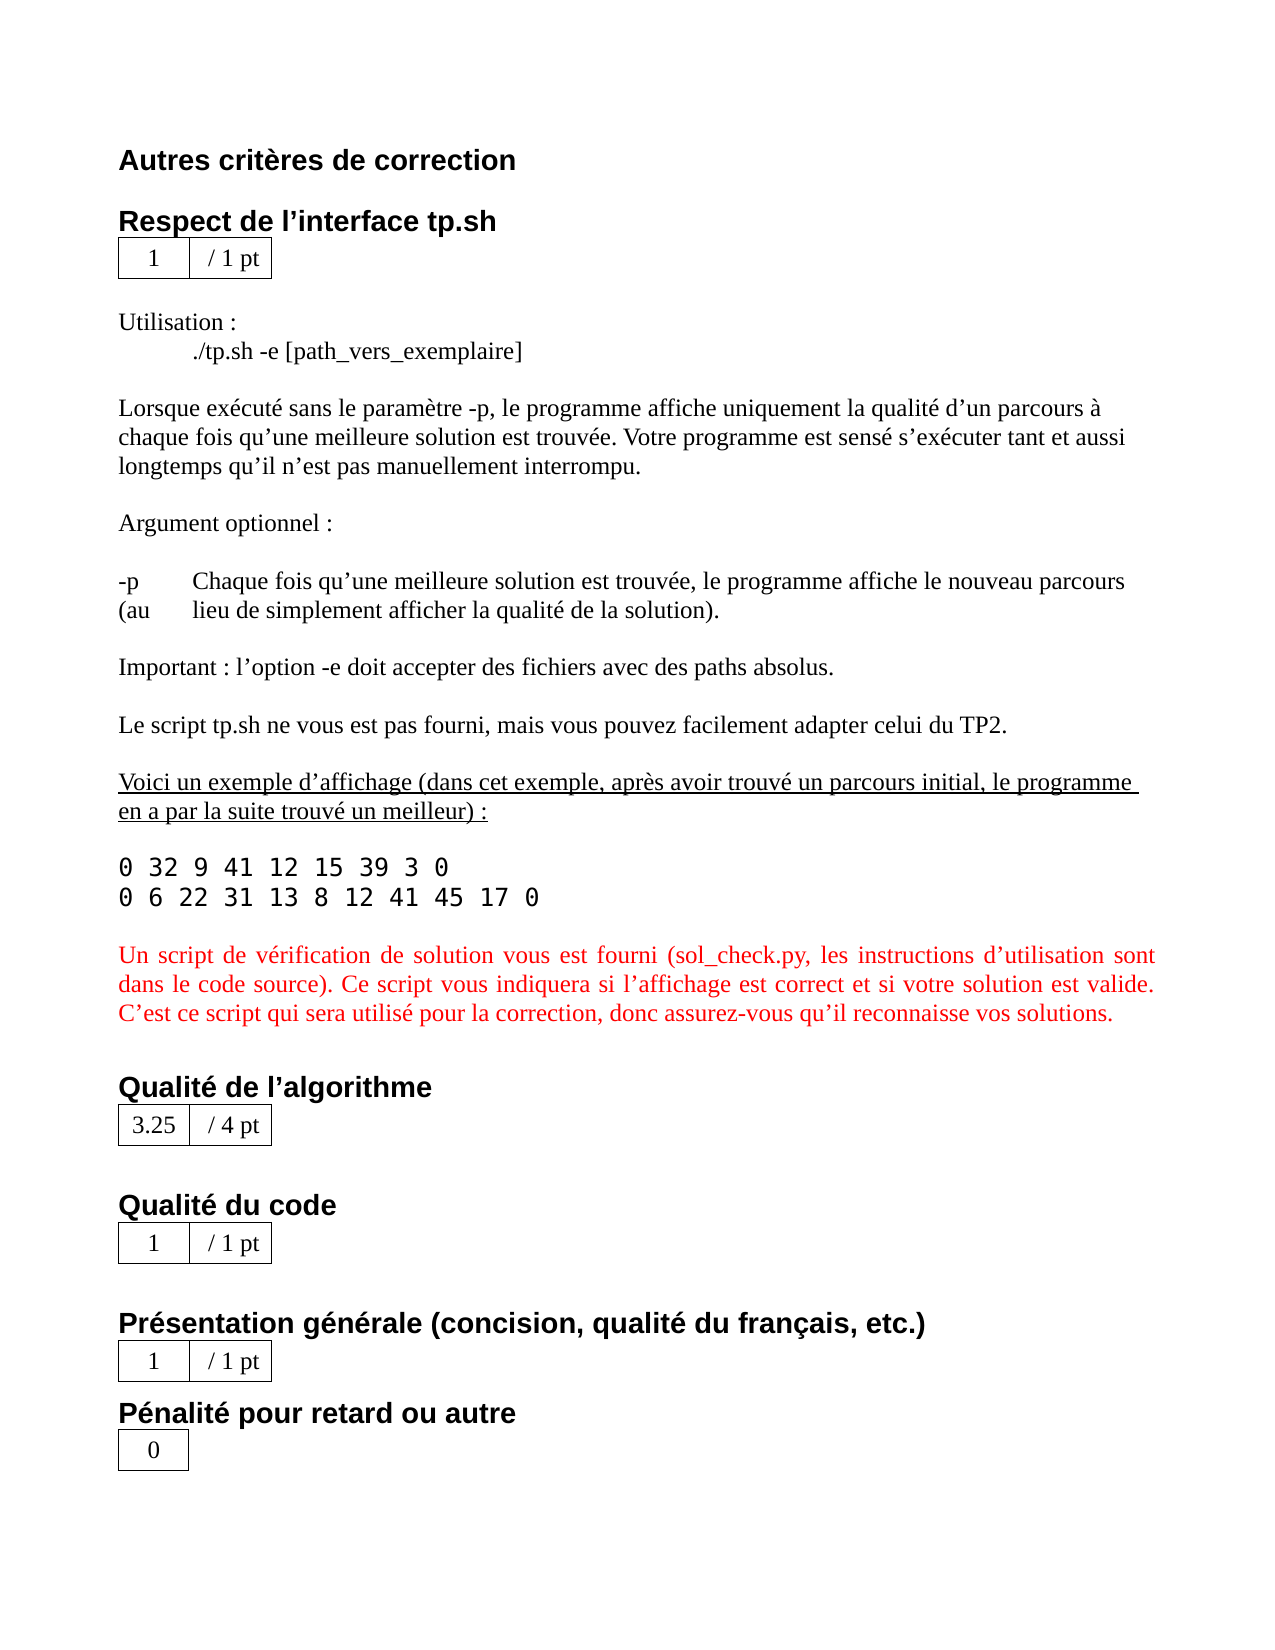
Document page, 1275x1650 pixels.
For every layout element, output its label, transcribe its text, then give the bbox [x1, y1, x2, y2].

table_header 1 [119, 1341, 189, 1381]
table_header 0 [119, 1430, 188, 1470]
subtitle Pénalité pour retard ou autre [118, 1396, 1157, 1429]
text 0 32 9 41 12 15 39 3 0 [118, 853, 1157, 883]
text Argument optionnel : [118, 508, 1157, 537]
table_header 1 [119, 1223, 189, 1263]
text Important : l’option -e doit accepter des fichiers avec des paths absolus. [118, 652, 1157, 681]
text -p Chaque fois qu’une meilleure solution est trouvée, le programme affiche le nouveau parcours (au lieu de simplement afficher la qualité de la solution). [118, 566, 1157, 623]
subtitle Qualité de l’algorithme [118, 1070, 1157, 1104]
text Un script de vérification de solution vous est fourni (sol_check.py, les instructions d’utilisation sont dans le code source). Ce script vous indiquera si l’affichage est correct et si votre solution est valide. C’est ce script qui sera utilisé pour la correction, donc assurez-vous qu’il reconnaisse vos solutions. [118, 941, 1157, 1027]
text Le script tp.sh ne vous est pas fourni, mais vous pouvez facilement adapter celui du TP2. [118, 710, 1157, 738]
table_header / 1 pt [190, 1223, 271, 1263]
table_header / 4 pt [190, 1105, 271, 1144]
table_header / 1 pt [190, 1341, 271, 1381]
table_header 1 [119, 238, 189, 278]
subtitle Présentation générale (concision, qualité du français, etc.) [118, 1306, 1157, 1340]
subtitle Qualité du code [118, 1188, 1157, 1222]
text Utilisation : [118, 307, 1157, 336]
text ./tp.sh -e [path_vers_exemplaire] [118, 336, 1157, 365]
text Lorsque exécuté sans le paramètre -p, le programme affiche uniquement la qualité d’un parcours à chaque fois qu’une meilleure solution est trouvée. Votre programme est sensé s’exécuter tant et aussi longtemps qu’il n’est pas manuellement interrompu. [118, 393, 1157, 480]
subtitle Respect de l’interface tp.sh [118, 204, 1157, 237]
table_header 3.25 [119, 1105, 189, 1144]
text 0 6 22 31 13 8 12 41 45 17 0 [118, 883, 1157, 912]
subtitle Autres critères de correction [118, 143, 1157, 177]
text Voici un exemple d’affichage (dans cet exemple, après avoir trouvé un parcours initial, le programme en a par la suite trouvé un meilleur) : [118, 767, 1157, 825]
table_header / 1 pt [190, 238, 271, 278]
